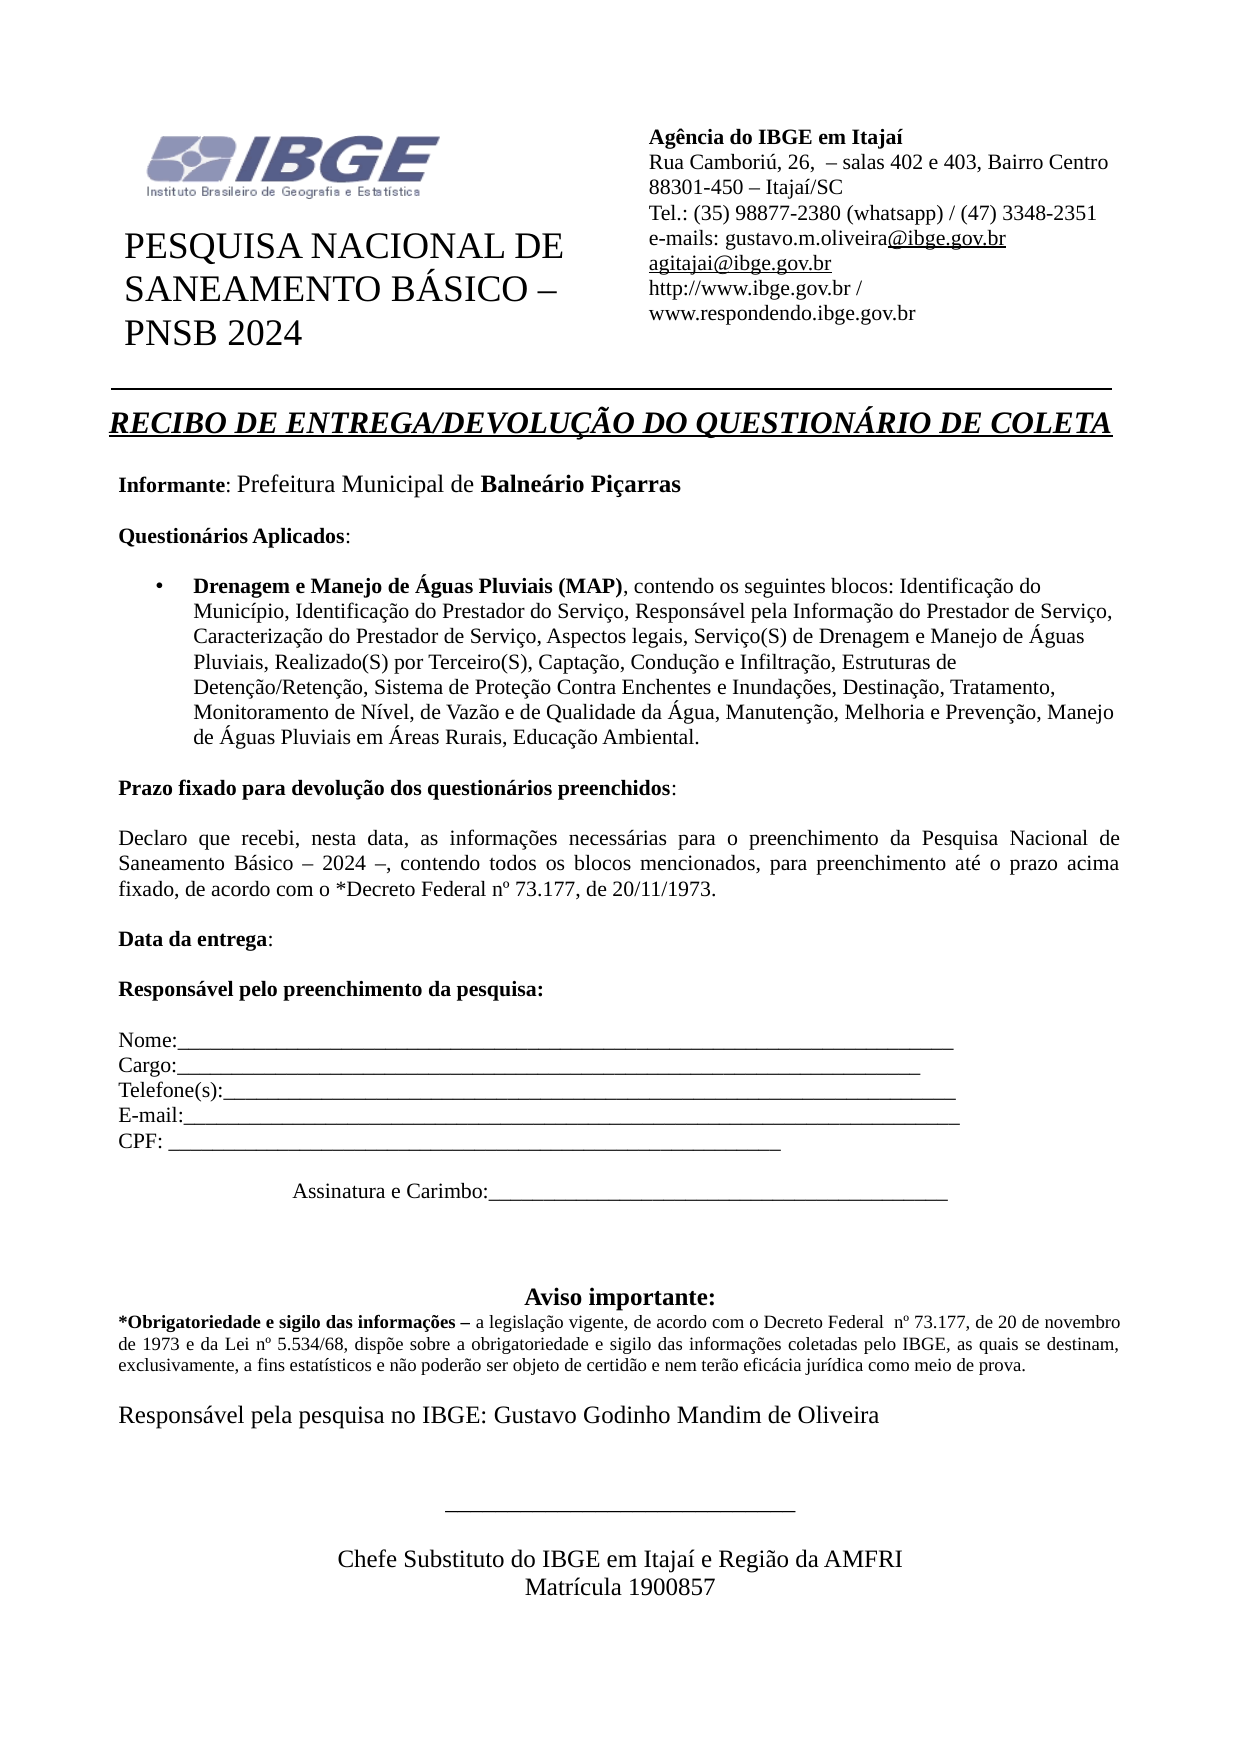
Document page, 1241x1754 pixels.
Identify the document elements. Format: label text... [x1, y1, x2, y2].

text Data da entrega: [118, 926, 1122, 951]
text Responsável pelo preenchimento da pesquisa: [118, 976, 1122, 1002]
table_header PESQUISA NACIONAL DE SANEAMENTO BÁSICO – PNSB 2024 [118, 118, 643, 359]
text Chefe Substituto do IBGE em Itajaí e Região da AMFRI [118, 1544, 1122, 1572]
text Assinatura e Carimbo:__________________________________________ [118, 1178, 1122, 1203]
text Telefone(s):___________________________________________________________________ [118, 1077, 1122, 1102]
text Declaro que recebi, nesta data, as informações necessárias para o preenchimento da Pesquisa Nacional de Saneamento Básico – 2024 –, contendo todos os blocos mencionados, para preenchimento até o prazo acima fixado, de acordo com o *Decreto Federal nº 73.177, de 20/11/1973. [118, 825, 1122, 901]
text CPF: ________________________________________________________ [118, 1128, 1122, 1153]
text Matrícula 1900857 [118, 1572, 1122, 1601]
list Drenagem e Manejo de Águas Pluviais (MAP), contendo os seguintes blocos: Identificação do Município, Identificação do Prestador do Serviço, Responsável pela Informação do Prestador de Serviço, Caracterização do Prestador de Serviço, Aspectos legais, Serviço(S) de Drenagem e Manejo de Águas Pluviais, Realizado(S) por Terceiro(S), Captação, Condução e Infiltração, Estruturas de Detenção/Retenção, Sistema de Proteção Contra Enchentes e Inundações, Destinação, Tratamento, Monitoramento de Nível, de Vazão e de Qualidade da Água, Manutenção, Melhoria e Prevenção, Manejo de Águas Pluviais em Áreas Rurais, Educação Ambiental. [156, 573, 1122, 749]
picture [140, 132, 445, 201]
text E-mail:_______________________________________________________________________ [118, 1102, 1122, 1128]
text Aviso importante: [118, 1282, 1122, 1311]
table_header [111, 390, 1112, 404]
text *Obrigatoriedade e sigilo das informações – a legislação vigente, de acordo com o Decreto Federal nº 73.177, de 20 de novembro de 1973 e da Lei nº 5.534/68, dispõe sobre a obrigatoriedade e sigilo das informações coletadas pelo IBGE, as quais se destinam, exclusivamente, a fins estatísticos e não poderão ser objeto de certidão e nem terão eficácia jurídica como meio de prova. [118, 1311, 1122, 1376]
text Nome:_______________________________________________________________________ [118, 1027, 1122, 1052]
text Questionários Aplicados: [118, 523, 1122, 548]
table_header Agência do IBGE em Itajaí Rua Camboriú, 26, – salas 402 e 403, Bairro Centro 88301-450 – Itajaí/SC Tel.: (35) 98877-2380 (whatsapp) / (47) 3348-2351 e-mails: gustavo.m.oliveira@ibge.gov.br agitajai@ibge.gov.br http://www.ibge.gov.br / www.respondendo.ibge.gov.br [643, 118, 1122, 359]
text Prazo fixado para devolução dos questionários preenchidos: [118, 775, 1122, 800]
text Responsável pela pesquisa no IBGE: Gustavo Godinho Mandim de Oliveira [118, 1400, 1122, 1429]
text Informante: Prefeitura Municipal de Balneário Piçarras [118, 469, 1122, 497]
text Cargo:____________________________________________________________________ [118, 1052, 1122, 1077]
text RECIBO DE ENTREGA/DEVOLUÇÃO DO QUESTIONÁRIO DE COLETA [99, 404, 1122, 440]
text ____________________________ [118, 1486, 1122, 1515]
